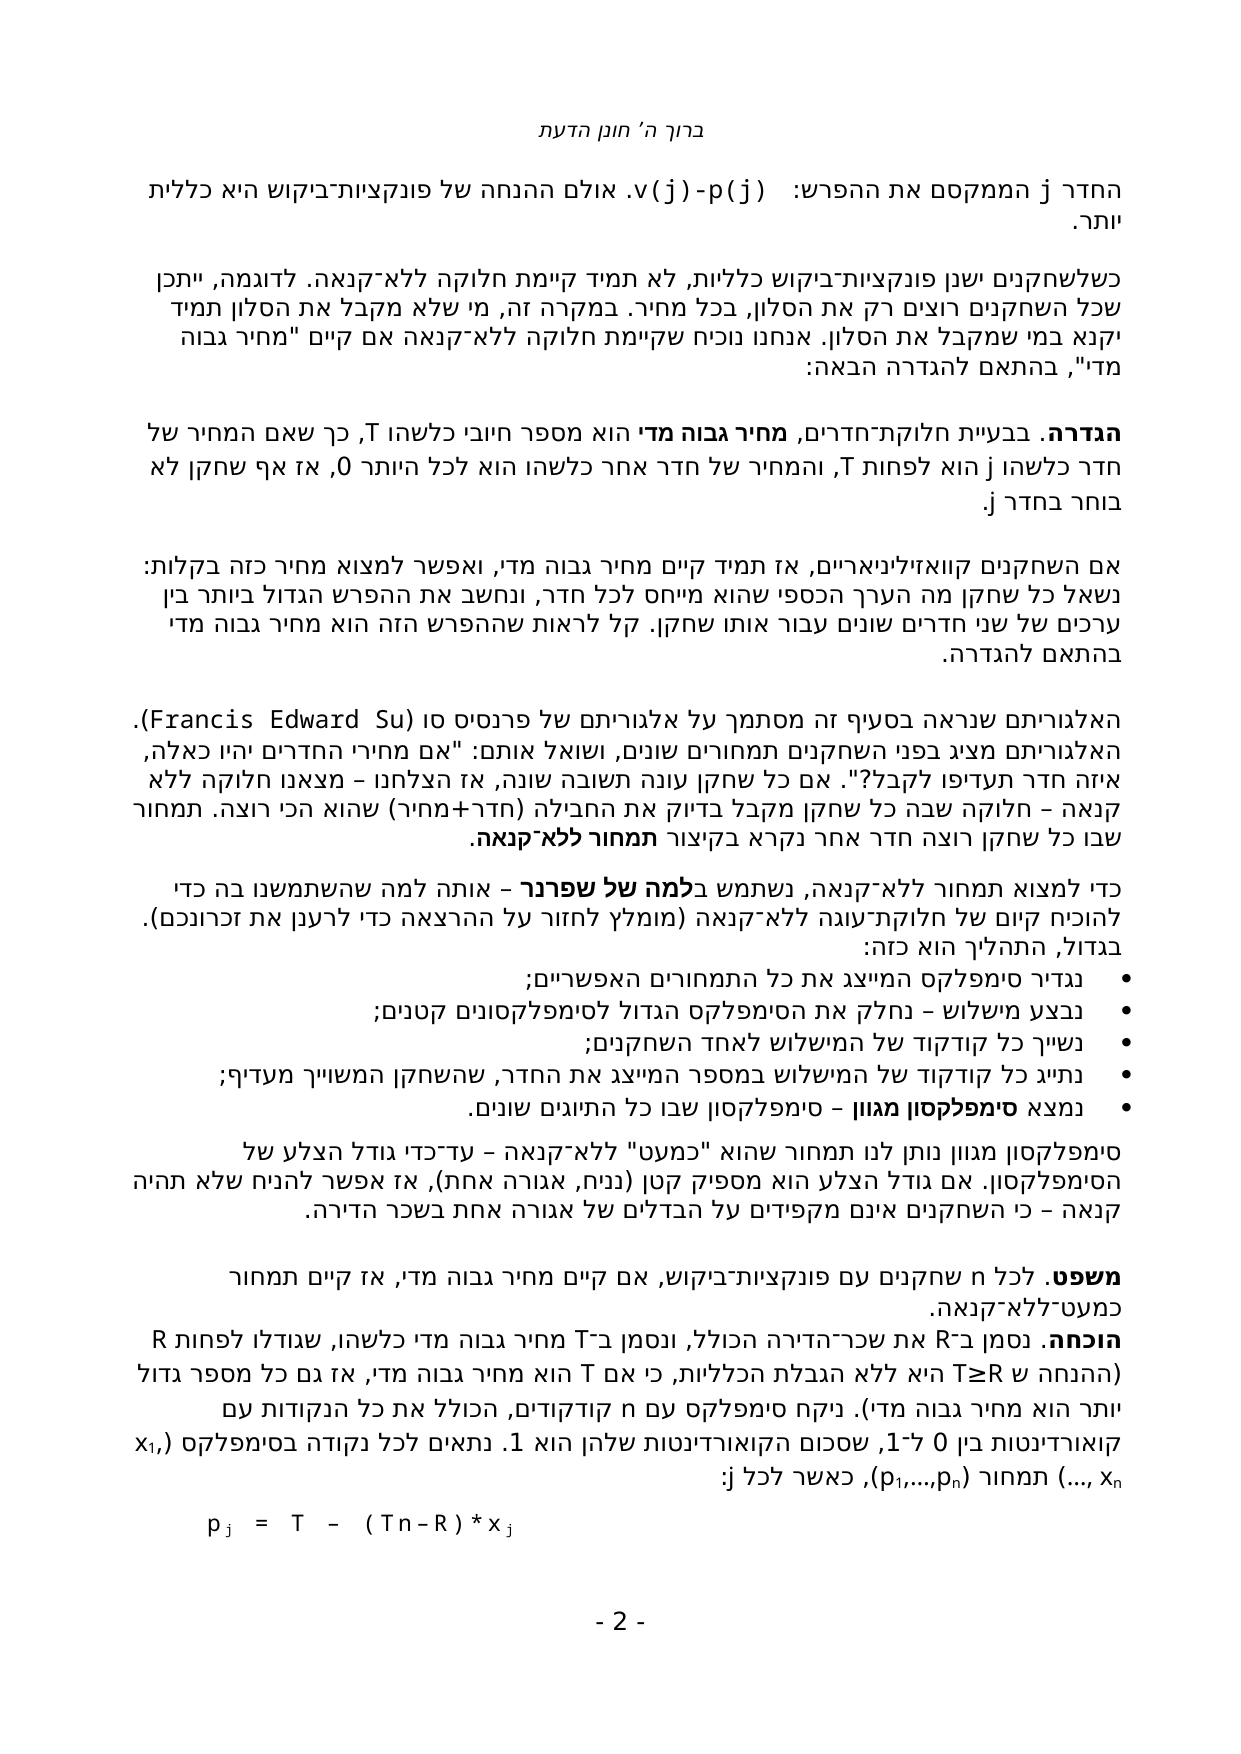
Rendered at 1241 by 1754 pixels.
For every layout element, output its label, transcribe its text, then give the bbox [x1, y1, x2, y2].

text משפט. לכל n שחקנים עם פונקציות־ביקוש, אם קיים מחיר גבוה מדי, אז קיים תמחור כמעט־ללא־קנאה. [118, 1259, 1122, 1322]
list נבצע מישלוש – נחלק את הסימפלקס הגדול לסימפלקסונים קטנים; [118, 993, 1122, 1026]
text כדי למצוא תמחור ללא־קנאה, נשתמש בלמה של שפרנר – אותה למה שהשתמשנו בה כדי להוכיח קיום של חלוקת־עוגה ללא־קנאה (מומלץ לחזור על ההרצאה כדי לרענן את זכרונכם). בגדול, התהליך הוא כזה: [118, 873, 1122, 961]
text pj = T – (Tn–R)*xj [207, 1507, 1122, 1538]
text האלגוריתם שנראה בסעיף זה מסתמך על אלגוריתם של פרנסיס סו (Francis Edward Su). האלגוריתם מציג בפני השחקנים תמחורים שונים, ושואל אותם: "אם מחירי החדרים יהיו כאלה, איזה חדר תעדיפו לקבל?". אם כל שחקן עונה תשובה שונה, אז הצלחנו – מצאנו חלוקה ללא קנאה – חלוקה שבה כל שחקן מקבל בדיוק את החבילה (חדר+מחיר) שהוא הכי רוצה. תמחור שבו כל שחקן רוצה חדר אחר נקרא בקיצור תמחור ללא־קנאה. [118, 702, 1122, 853]
text אם השחקנים קוואזיליניאריים, אז תמיד קיים מחיר גבוה מדי, ואפשר למצוא מחיר כזה בקלות: נשאל כל שחקן מה הערך הכספי שהוא מייחס לכל חדר, ונחשב את ההפרש הגדול ביותר בין ערכים של שני חדרים שונים עבור אותו שחקן. קל לראות שההפרש הזה הוא מחיר גבוה מדי בהתאם להגדרה. [118, 551, 1122, 668]
text כשלשחקנים ישנן פונקציות־ביקוש כלליות, לא תמיד קיימת חלוקה ללא־קנאה. לדוגמה, ייתכן שכל השחקנים רוצים רק את הסלון, בכל מחיר. במקרה זה, מי שלא מקבל את הסלון תמיד יקנא במי שמקבל את הסלון. אנחנו נוכיח שקיימת חלוקה ללא־קנאה אם קיים "מחיר גבוה מדי", בהתאם להגדרה הבאה: [118, 264, 1122, 381]
list נתייג כל קודקוד של המישלוש במספר המייצג את החדר, שהשחקן המשוייך מעדיף; [118, 1058, 1122, 1090]
text לכל שחקן קוואזיליניארי יש פונקציית־ביקוש: השחקן פשוט בוחר את החדר שנותן לו תועלת גדולה ביותר במחירים הנתונים. פורמאלית, שחקן קוואזיליניארי עם פונקציית־ערך v בוחר את החדר j הממקסם את ההפרש: v(j)-p(j). אולם ההנחה של פונקציות־ביקוש היא כללית יותר. [118, 172, 1122, 235]
text הוכחה. נסמן ב־R את שכר־הדירה הכולל, ונסמן ב־T מחיר גבוה מדי כלשהו, שגודלו לפחות R (ההנחה ש T≥R היא ללא הגבלת הכלליות, כי אם T הוא מחיר גבוה מדי, אז גם כל מספר גדול יותר הוא מחיר גבוה מדי). ניקח סימפלקס עם n קודקודים, הכולל את כל הנקודות עם קואורדינטות בין 0 ל־1, שסכום הקואורדינטות שלהן הוא 1. נתאים לכל נקודה בסימפלקס (x1, …, xn) תמחור (p1,…,pn), כאשר לכל j: [118, 1322, 1122, 1492]
list נשייך כל קודקוד של המישלוש לאחד השחקנים; [118, 1026, 1122, 1058]
text הגדרה. בבעיית חלוקת־חדרים, מחיר גבוה מדי הוא מספר חיובי כלשהו T, כך שאם המחיר של חדר כלשהו j הוא לפחות T, והמחיר של חדר אחר כלשהו הוא לכל היותר 0, אז אף שחקן לא בוחר בחדר j. [118, 415, 1122, 517]
list נמצא סימפלקסון מגוון – סימפלקסון שבו כל התיוגים שונים. [118, 1090, 1122, 1123]
text סימפלקסון מגוון נותן לנו תמחור שהוא "כמעט" ללא־קנאה – עד־כדי גודל הצלע של הסימפלקסון. אם גודל הצלע הוא מספיק קטן (נניח, אגורה אחת), אז אפשר להניח שלא תהיה קנאה – כי השחקנים אינם מקפידים על הבדלים של אגורה אחת בשכר הדירה. [118, 1137, 1122, 1225]
list נגדיר סימפלקס המייצג את כל התמחורים האפשריים; [118, 961, 1122, 993]
